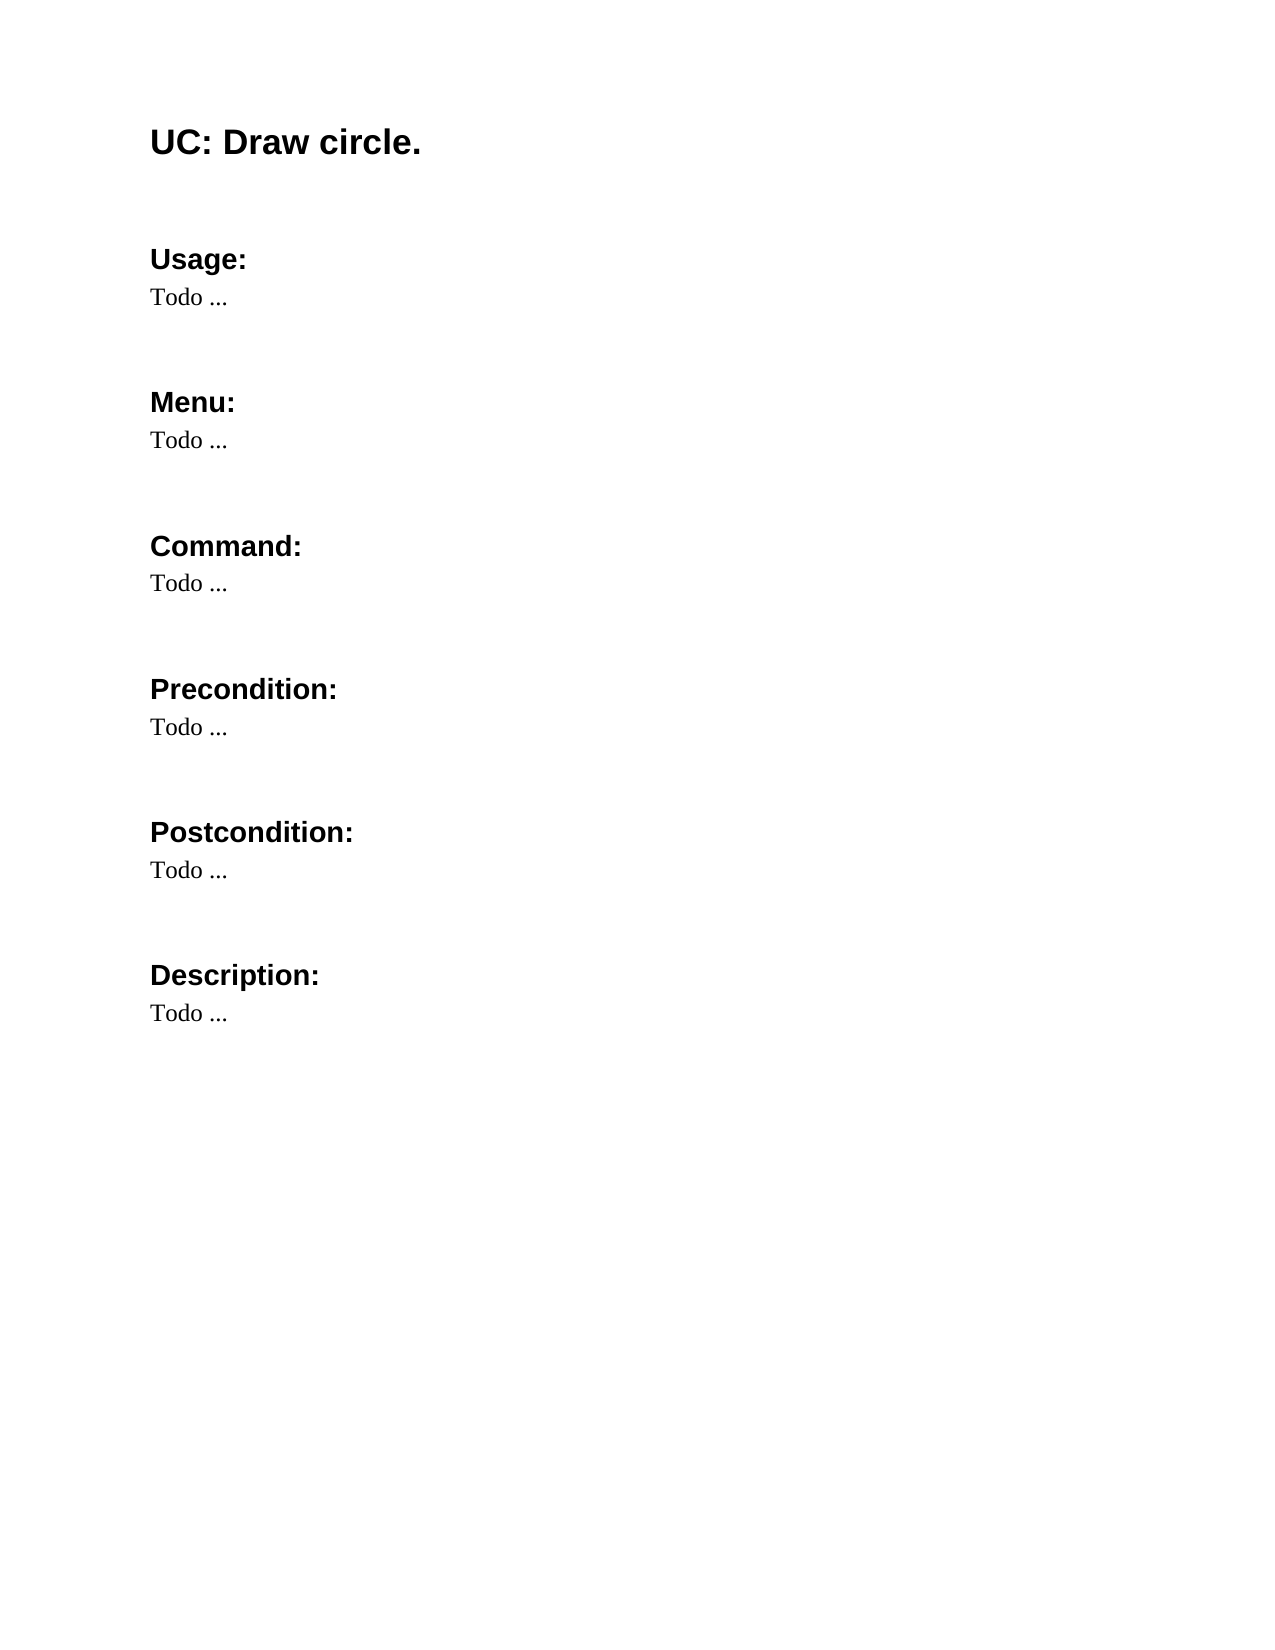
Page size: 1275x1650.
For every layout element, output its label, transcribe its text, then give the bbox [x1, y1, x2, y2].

subtitle Command: [150, 529, 1125, 562]
text Todo ... [150, 425, 1125, 454]
subtitle Postcondition: [150, 815, 1125, 848]
subtitle Precondition: [150, 672, 1125, 705]
text Todo ... [150, 855, 1125, 883]
text Todo ... [150, 998, 1125, 1027]
subtitle UC: Draw circle. [150, 121, 1125, 162]
text Todo ... [150, 282, 1125, 311]
subtitle Menu: [150, 386, 1125, 419]
subtitle Usage: [150, 242, 1125, 276]
subtitle Description: [150, 958, 1125, 992]
text Todo ... [150, 568, 1125, 597]
text Todo ... [150, 712, 1125, 740]
